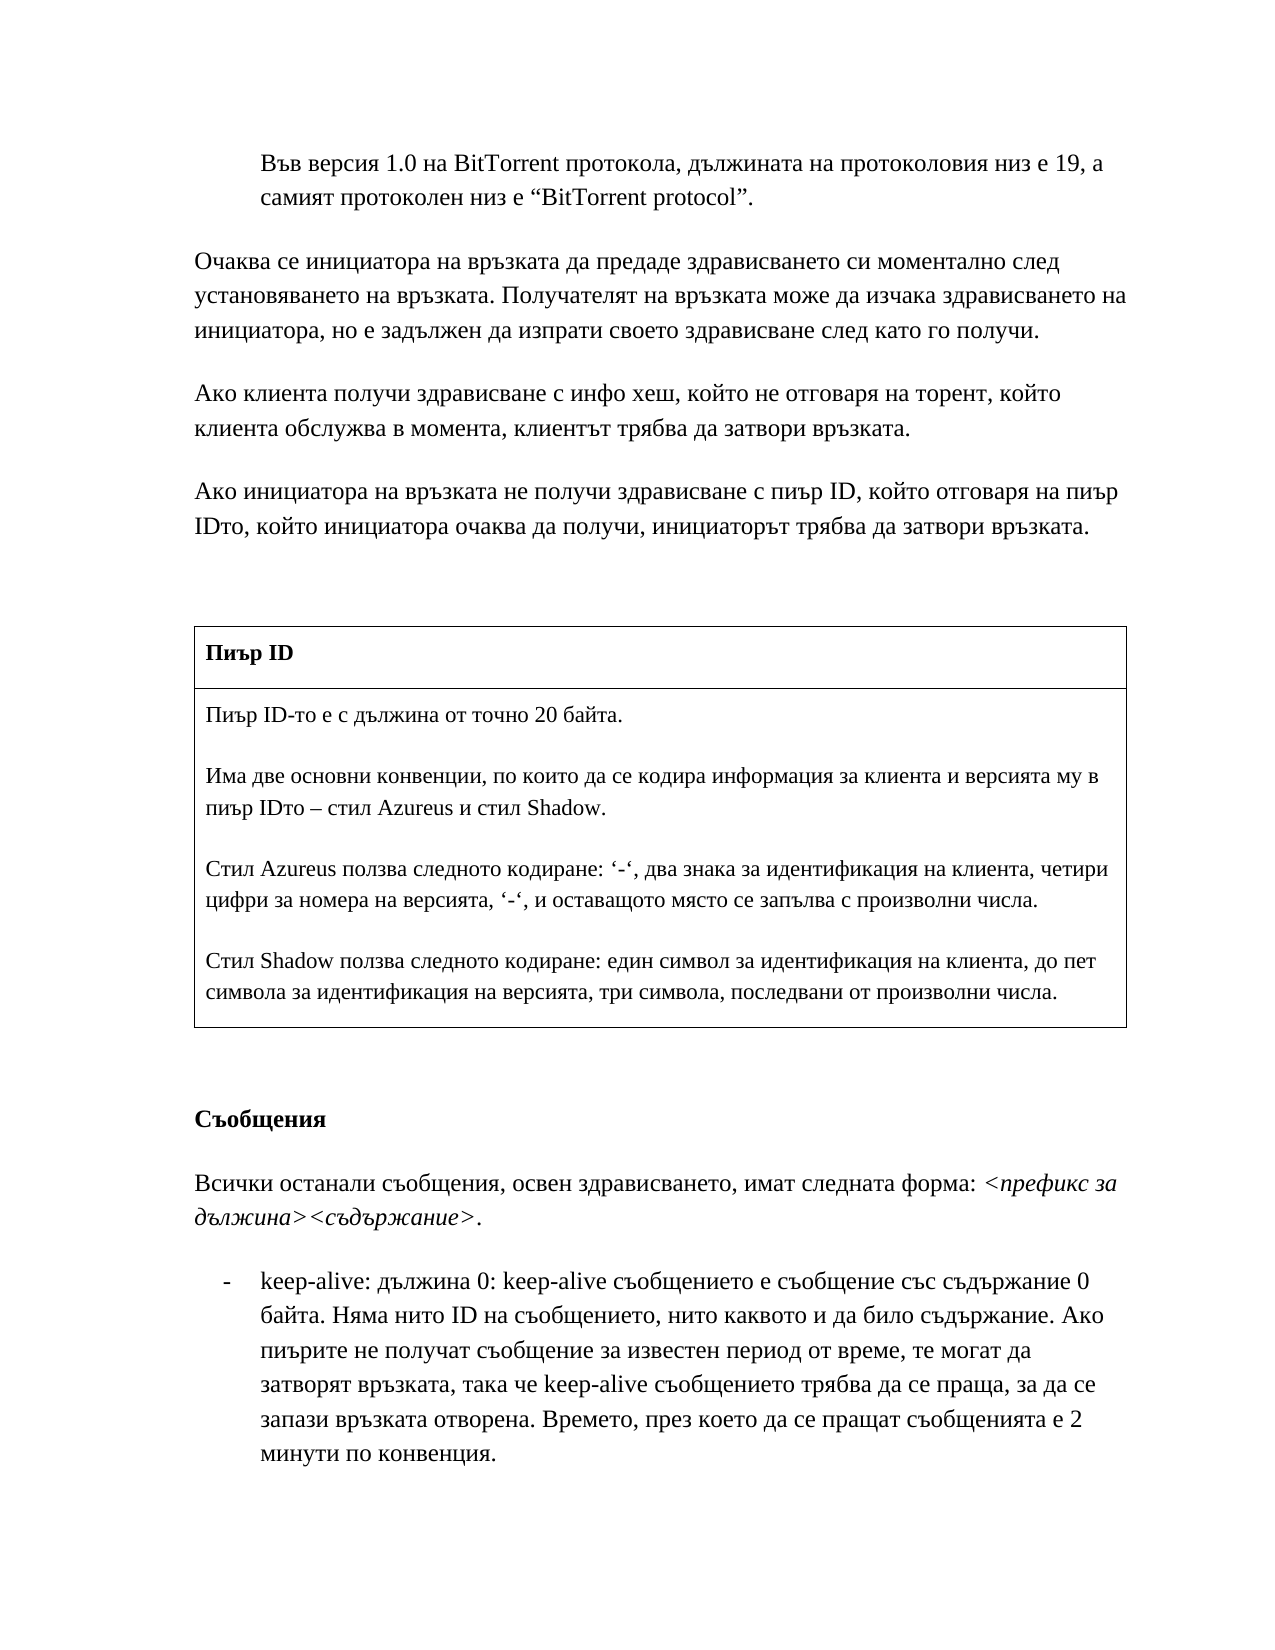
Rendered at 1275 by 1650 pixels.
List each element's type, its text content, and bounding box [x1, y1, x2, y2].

table_header Пиър ID [195, 627, 1126, 688]
text Всички останали съобщения, освен здрависването, имат следната форма: <префикс за дължина><съдържание>. [194, 1168, 1127, 1231]
text Във версия 1.0 на BitTorrent протокола, дължината на протоколовия низ е 19, а самият протоколен низ е “BitTorrent protocol”. [260, 148, 1127, 211]
list keep-alive: дължина 0: keep-alive съобщението е съобщение със съдържание 0 байта. Няма нито ID на съобщението, нито каквото и да било съдържание. Ако пиърите не получат съобщение за известен период от време, те могат да затворят връзката, така че keep-alive съобщението трябва да се праща, за да се запази връзката отворена. Времето, през което да се пращат съобщенията е 2 минути по конвенция. [223, 1266, 1127, 1467]
text Съобщения [194, 1104, 1127, 1133]
text Ако клиента получи здрависване с инфо хеш, който не отговаря на торент, който клиента обслужва в момента, клиентът трябва да затвори връзката. [194, 378, 1127, 442]
text Ако инициатора на връзката не получи здрависване с пиър ID, който отговаря на пиър IDто, който инициатора очаква да получи, инициаторът трябва да затвори връзката. [194, 476, 1127, 540]
table_cell Пиър ID-то е с дължина от точно 20 байта. Има две основни конвенции, по които да се кодира информация за клиента и версията му в пиър IDто – стил Azureus и стил Shadow. Стил Azureus ползва следното кодиране: ‘-‘, два знака за идентификация на клиента, четири цифри за номера на версията, ‘-‘, и оставащото място се запълва с произволни числа. Стил Shadow ползва следното кодиране: един символ за идентификация на клиента, до пет символа за идентификация на версията, три символа, последвани от произволни числа. [195, 689, 1126, 1027]
text Очаква се инициатора на връзката да предаде здрависването си моментално след установяването на връзката. Получателят на връзката може да изчака здрависването на инициатора, но е задължен да изпрати своето здрависване след като го получи. [194, 246, 1127, 343]
